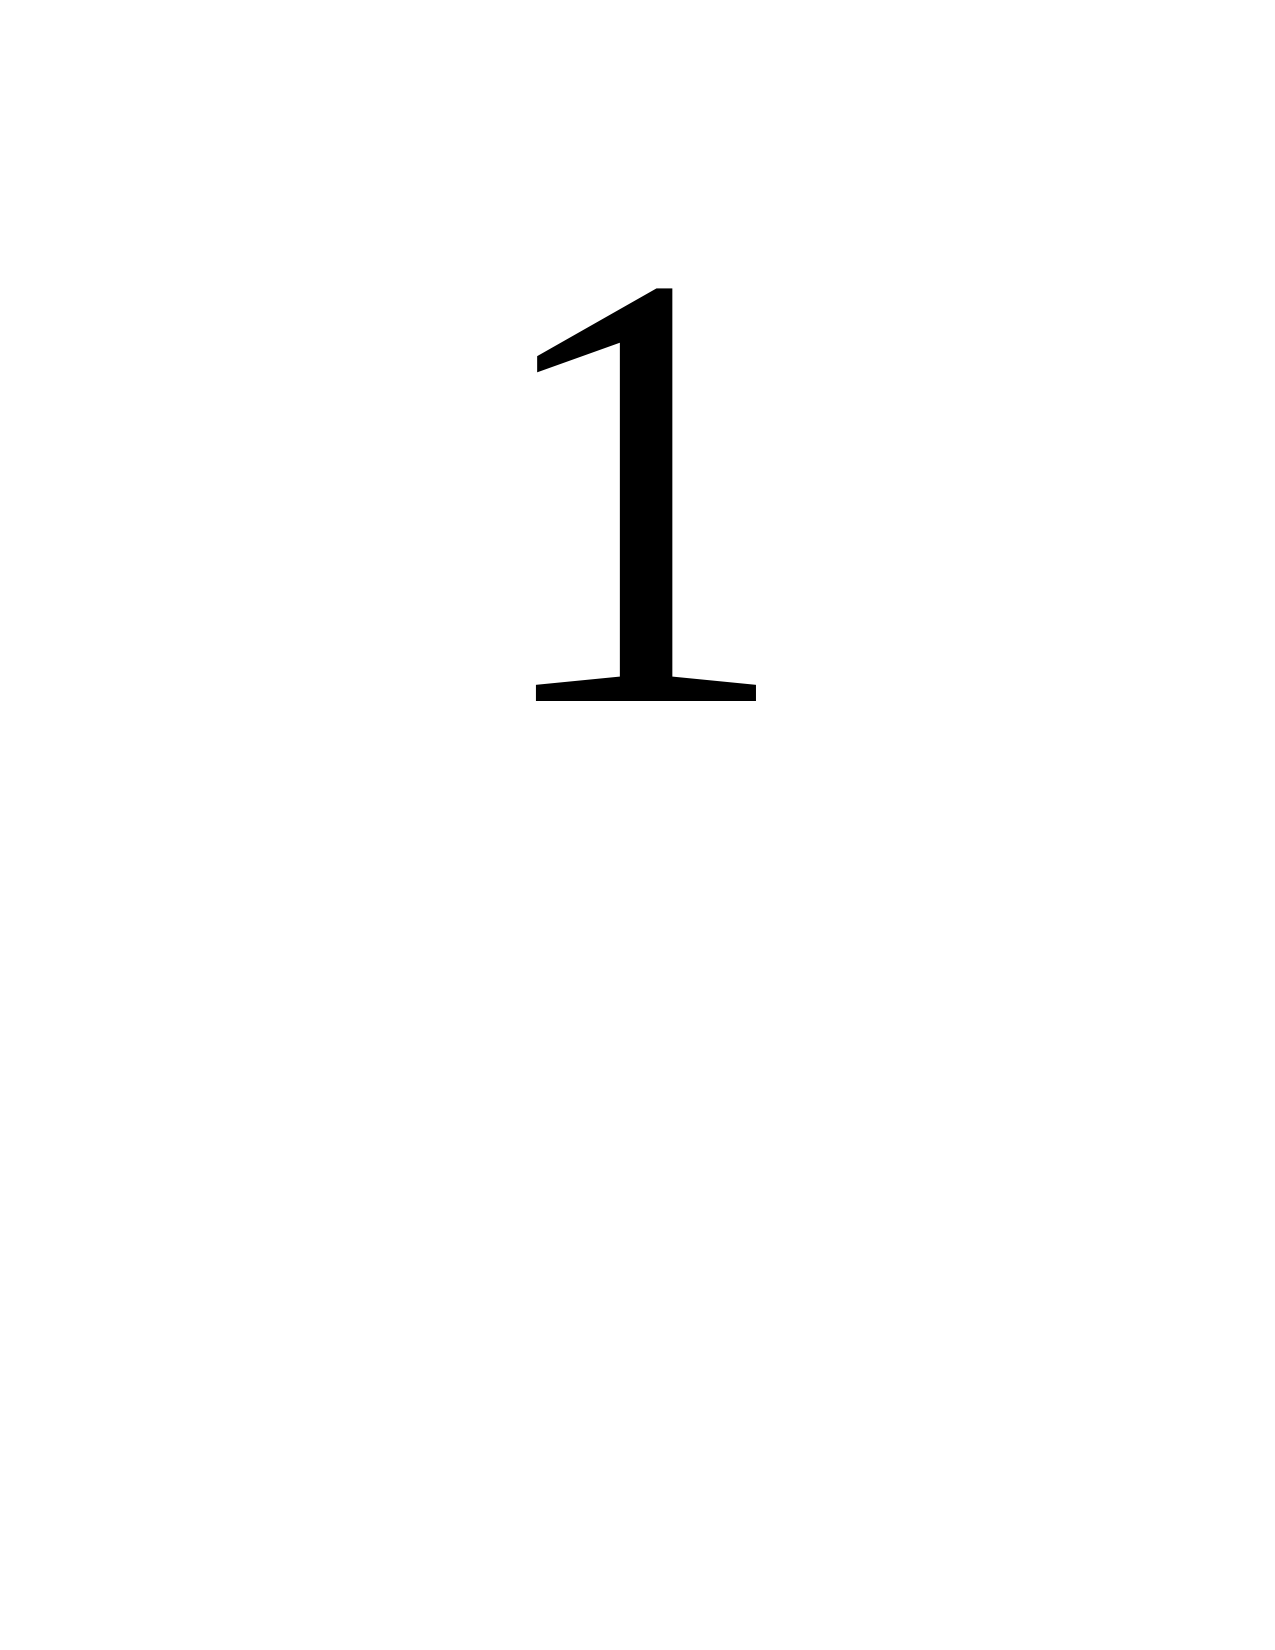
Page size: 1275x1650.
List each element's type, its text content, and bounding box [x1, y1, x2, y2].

text 1 [118, 118, 1157, 837]
